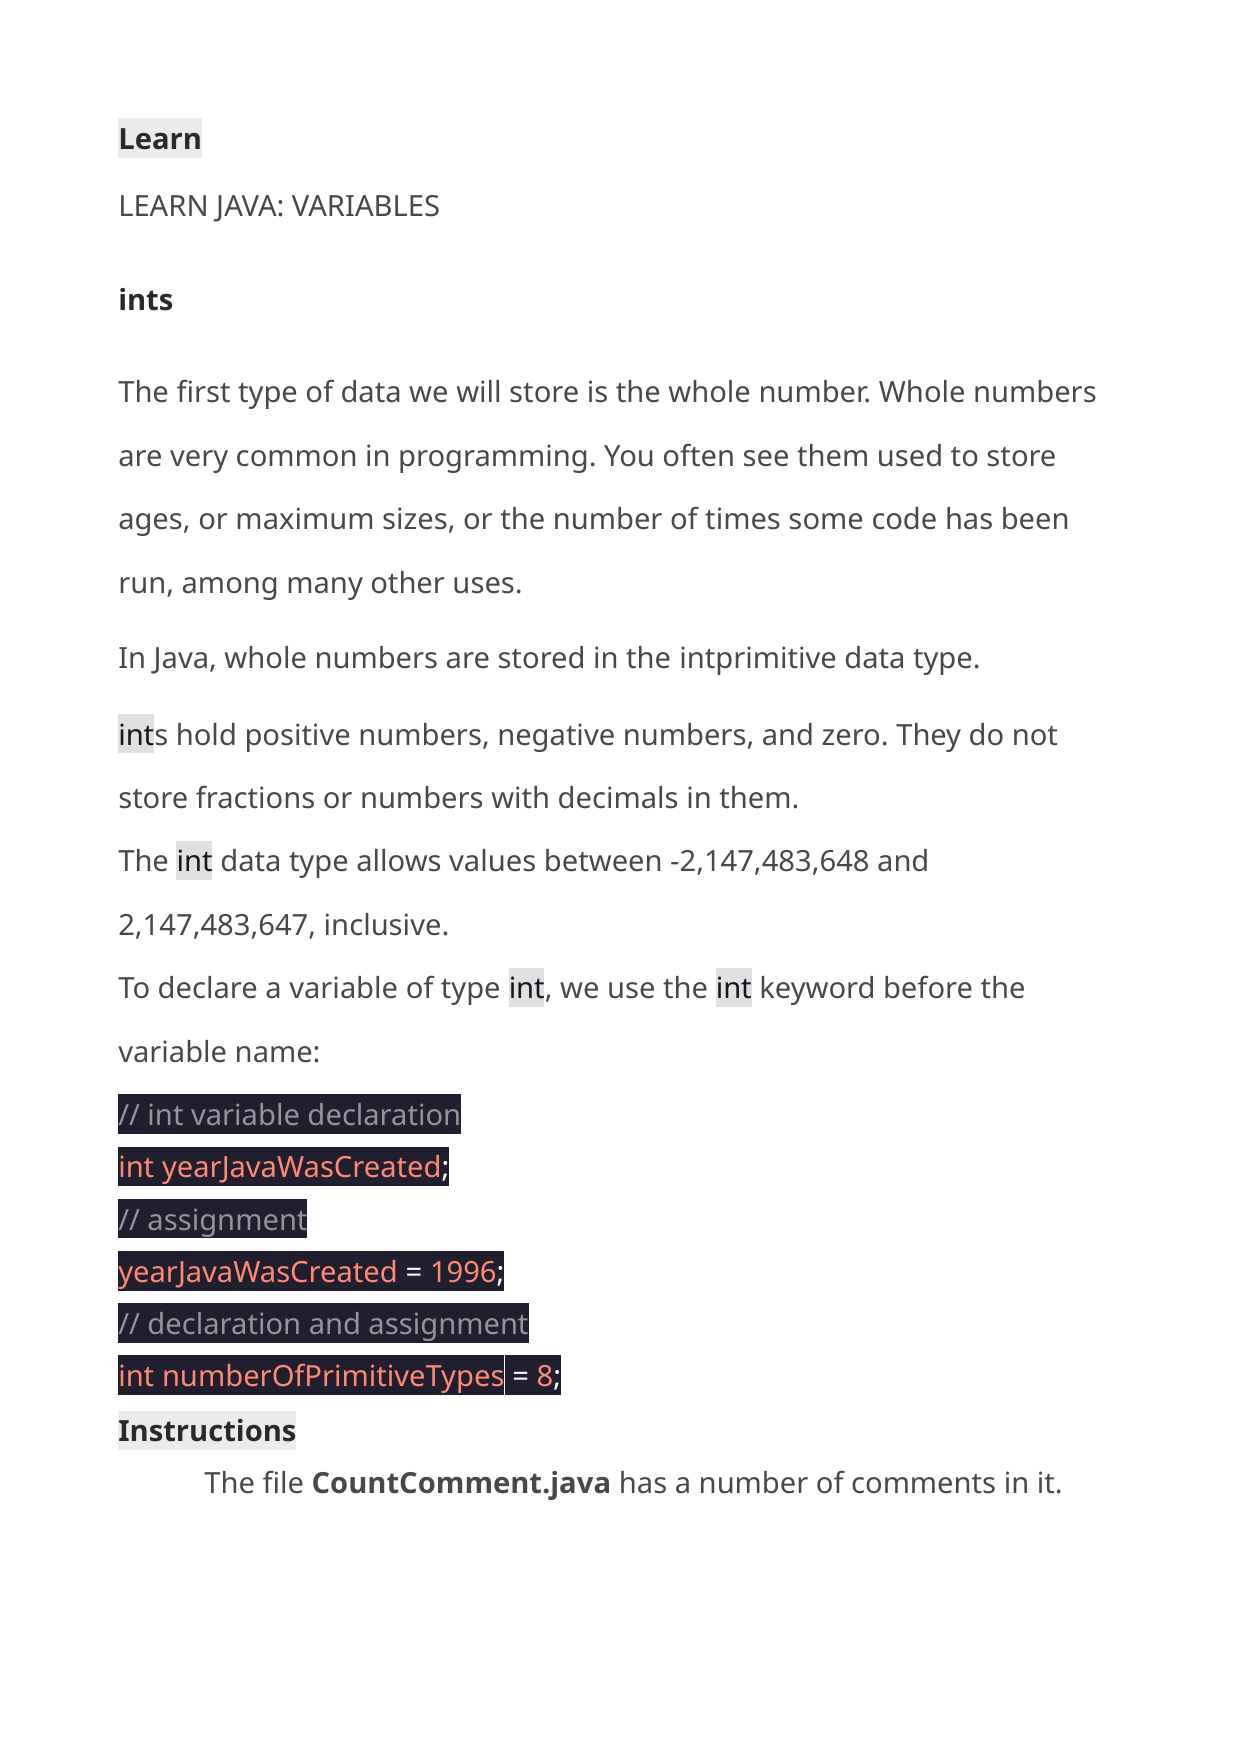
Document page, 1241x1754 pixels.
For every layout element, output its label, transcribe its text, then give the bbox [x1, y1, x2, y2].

text In Java, whole numbers are stored in the intprimitive data type. [118, 638, 1122, 677]
text ints hold positive numbers, negative numbers, and zero. They do not store fractions or numbers with decimals in them. [118, 714, 1122, 817]
text yearJavaWasCreated = 1996; [118, 1251, 1122, 1291]
text Learn [118, 118, 1122, 158]
text The file CountComment.java has a number of comments in it. [204, 1463, 1122, 1502]
text The first type of data we will store is the whole number. Whole numbers are very common in programming. You often see them used to store ages, or maximum sizes, or the number of times some code has been run, among many other uses. [118, 372, 1122, 602]
text int numberOfPrimitiveTypes = 8; [118, 1355, 1122, 1395]
text // declaration and assignment [118, 1303, 1122, 1343]
text LEARN JAVA: VARIABLES [118, 186, 1122, 225]
text int yearJavaWasCreated; [118, 1147, 1122, 1186]
subtitle ints [118, 280, 1122, 319]
text // int variable declaration [118, 1094, 1122, 1134]
text // assignment [118, 1199, 1122, 1238]
text The int data type allows values between -2,147,483,648 and 2,147,483,647, inclusive. [118, 841, 1122, 944]
text Instructions [118, 1409, 1122, 1450]
text To declare a variable of type int, we use the int keyword before the variable name: [118, 967, 1122, 1071]
